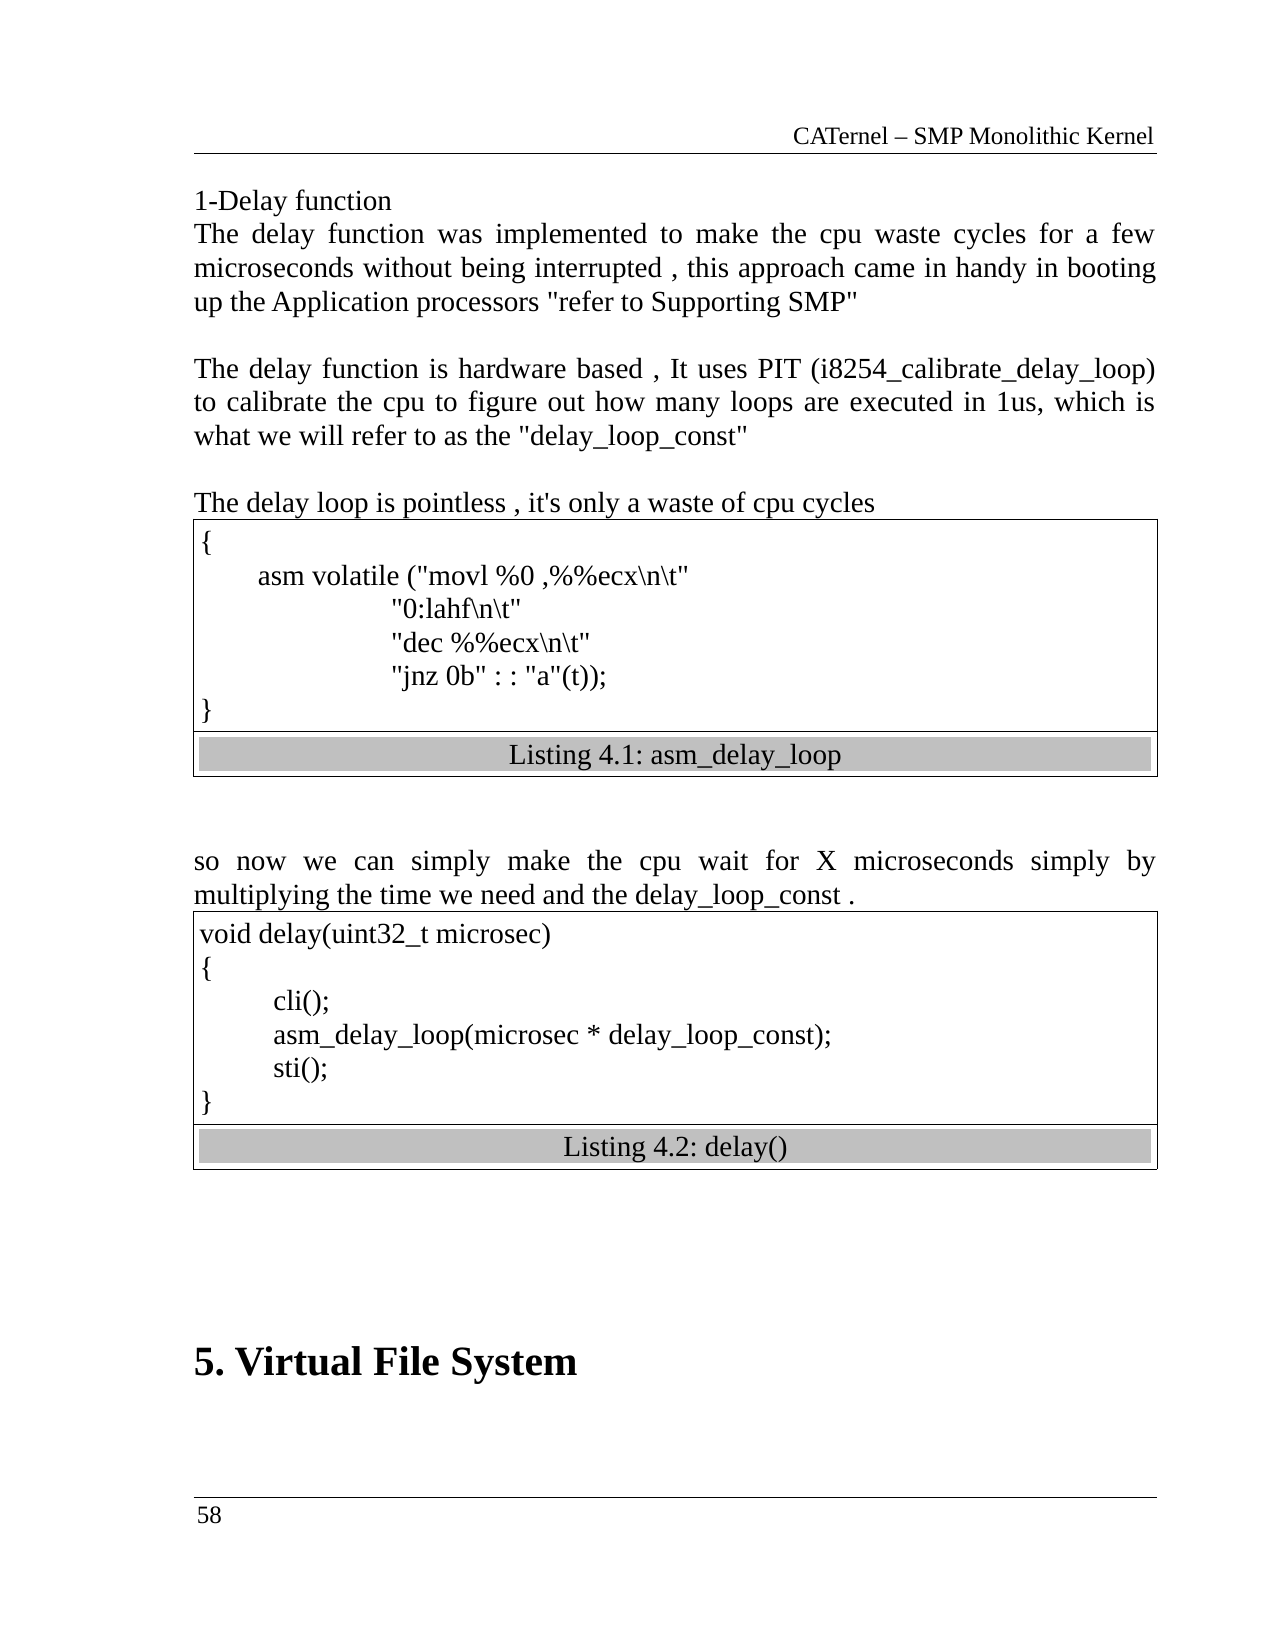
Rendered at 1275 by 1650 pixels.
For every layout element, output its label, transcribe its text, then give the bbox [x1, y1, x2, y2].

text The delay function was implemented to make the cpu waste cycles for a few microseconds without being interrupted , this approach came in handy in booting up the Application processors "refer to Supporting SMP" [193, 217, 1157, 317]
table_cell Listing 4.1: asm_delay_loop [194, 732, 1157, 776]
text The delay function is hardware based , It uses PIT (i8254_calibrate_delay_loop) to calibrate the cpu to figure out how many loops are executed in 1us, which is what we will refer to as the "delay_loop_const" [193, 351, 1157, 451]
text The delay loop is pointless , it's only a waste of cpu cycles [193, 485, 1157, 518]
text so now we can simply make the cpu wait for X microseconds simply by multiplying the time we need and the delay_loop_const . [193, 843, 1157, 911]
table_header { asm volatile ("movl %0 ,%%ecx\n\t" "0:lahf\n\t" "dec %%ecx\n\t" "jnz 0b" : : "a"(t)); } [194, 520, 1157, 731]
text 5. Virtual File System [193, 1336, 1157, 1384]
table_header void delay(uint32_t microsec) { cli(); asm_delay_loop(microsec * delay_loop_const); sti(); } [194, 912, 1157, 1123]
text 1-Delay function [193, 183, 1157, 217]
table_cell Listing 4.2: delay() [194, 1125, 1157, 1168]
